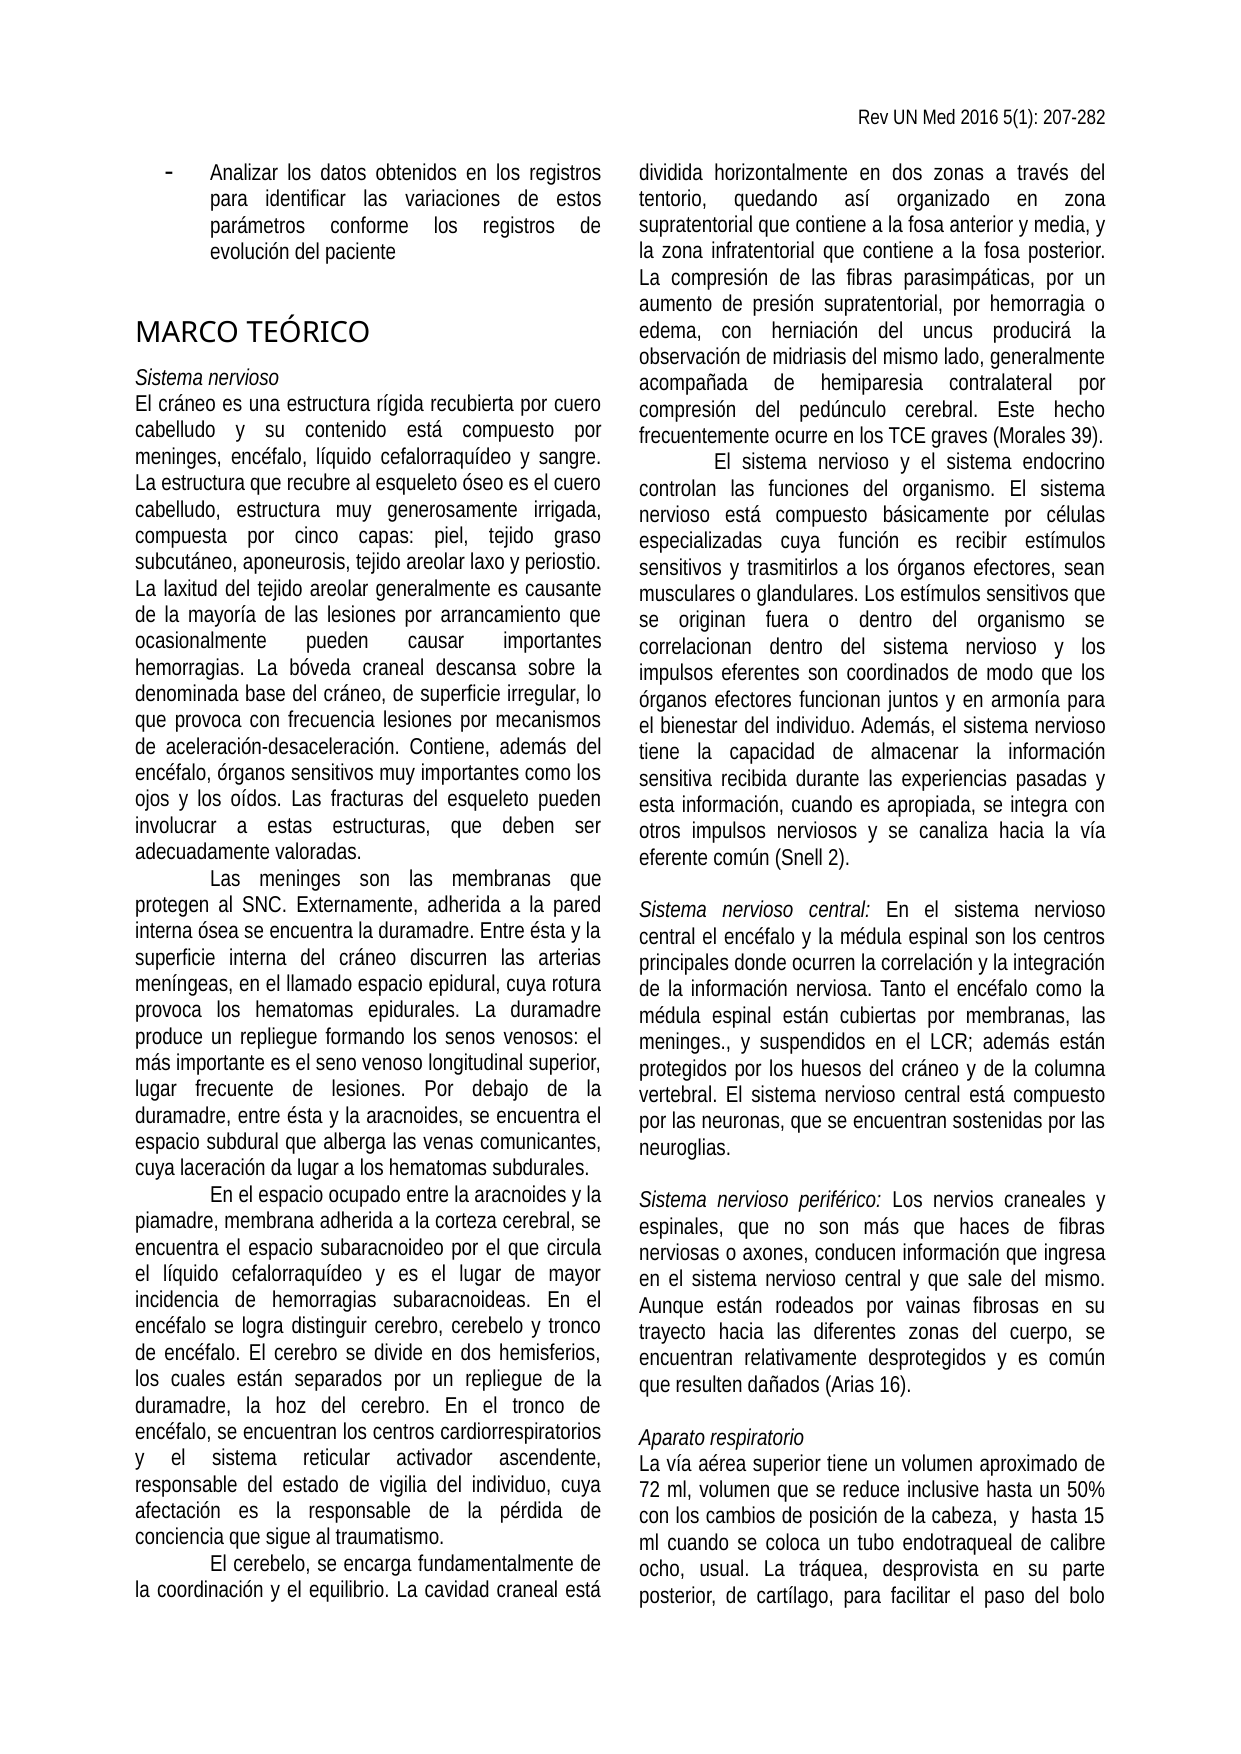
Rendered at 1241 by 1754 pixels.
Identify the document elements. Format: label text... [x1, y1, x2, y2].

text El cerebelo, se encarga fundamentalmente de la coordinación y el equilibrio. La cavidad craneal está [135, 1550, 601, 1602]
text La vía aérea superior tiene un volumen aproximado de 72 ml, volumen que se reduce inclusive hasta un 50% con los cambios de posición de la cabeza, y hasta 15 ml cuando se coloca un tubo endotraqueal de calibre ocho, usual. La tráquea, desprovista en su parte posterior, de cartílago, para facilitar el paso del bolo [639, 1450, 1106, 1608]
text Las meninges son las membranas que protegen al SNC. Externamente, adherida a la pared interna ósea se encuentra la duramadre. Entre ésta y la superficie interna del cráneo discurren las arterias meníngeas, en el llamado espacio epidural, cuya rotura provoca los hematomas epidurales. La duramadre produce un repliegue formando los senos venosos: el más importante es el seno venoso longitudinal superior, lugar frecuente de lesiones. Por debajo de la duramadre, entre ésta y la aracnoides, se encuentra el espacio subdural que alberga las venas comunicantes, cuya laceración da lugar a los hematomas subdurales. [135, 864, 601, 1181]
text Sistema nervioso periférico: Los nervios craneales y espinales, que no son más que haces de fibras nerviosas o axones, conducen información que ingresa en el sistema nervioso central y que sale del mismo. Aunque están rodeados por vainas fibrosas en su trayecto hacia las diferentes zonas del cuerpo, se encuentran relativamente desprotegidos y es común que resulten dañados (Arias 16). [639, 1186, 1106, 1397]
text Sistema nervioso [135, 364, 601, 390]
text El cráneo es una estructura rígida recubierta por cuero cabelludo y su contenido está compuesto por meninges, encéfalo, líquido cefalorraquídeo y sangre. La estructura que recubre al esqueleto óseo es el cuero cabelludo, estructura muy generosamente irrigada, compuesta por cinco capas: piel, tejido graso subcutáneo, aponeurosis, tejido areolar laxo y periostio. La laxitud del tejido areolar generalmente es causante de la mayoría de las lesiones por arrancamiento que ocasionalmente pueden causar importantes hemorragias. La bóveda craneal descansa sobre la denominada base del cráneo, de superficie irregular, lo que provoca con frecuencia lesiones por mecanismos de aceleración-desaceleración. Contiene, además del encéfalo, órganos sensitivos muy importantes como los ojos y los oídos. Las fracturas del esqueleto pueden involucrar a estas estructuras, que deben ser adecuadamente valoradas. [135, 390, 601, 864]
text Sistema nervioso central: En el sistema nervioso central el encéfalo y la médula espinal son los centros principales donde ocurren la correlación y la integración de la información nerviosa. Tanto el encéfalo como la médula espinal están cubiertas por membranas, las meninges., y suspendidos en el LCR; además están protegidos por los huesos del cráneo y de la columna vertebral. El sistema nervioso central está compuesto por las neuronas, que se encuentran sostenidas por las neuroglias. [639, 896, 1106, 1160]
text dividida horizontalmente en dos zonas a través del tentorio, quedando así organizado en zona supratentorial que contiene a la fosa anterior y media, y la zona infratentorial que contiene a la fosa posterior. La compresión de las fibras parasimpáticas, por un aumento de presión supratentorial, por hemorragia o edema, con herniación del uncus producirá la observación de midriasis del mismo lado, generalmente acompañada de hemiparesia contralateral por compresión del pedúnculo cerebral. Este hecho frecuentemente ocurre en los TCE graves (Morales 39). [639, 158, 1106, 448]
text El sistema nervioso y el sistema endocrino controlan las funciones del organismo. El sistema nervioso está compuesto básicamente por células especializadas cuya función es recibir estímulos sensitivos y trasmitirlos a los órganos efectores, sean musculares o glandulares. Los estímulos sensitivos que se originan fuera o dentro del organismo se correlacionan dentro del sistema nervioso y los impulsos eferentes son coordinados de modo que los órganos efectores funcionan juntos y en armonía para el bienestar del individuo. Además, el sistema nervioso tiene la capacidad de almacenar la información sensitiva recibida durante las experiencias pasadas y esta información, cuando es apropiada, se integra con otros impulsos nerviosos y se canaliza hacia la vía eferente común (Snell 2). [639, 448, 1106, 870]
text Aparato respiratorio [639, 1423, 1106, 1450]
list Analizar los datos obtenidos en los registros para identificar las variaciones de estos parámetros conforme los registros de evolución del paciente [164, 158, 601, 264]
subtitle MARCO TEÓRICO [135, 312, 601, 351]
text En el espacio ocupado entre la aracnoides y la piamadre, membrana adherida a la corteza cerebral, se encuentra el espacio subaracnoideo por el que circula el líquido cefalorraquídeo y es el lugar de mayor incidencia de hemorragias subaracnoideas. En el encéfalo se logra distinguir cerebro, cerebelo y tronco de encéfalo. El cerebro se divide en dos hemisferios, los cuales están separados por un repliegue de la duramadre, la hoz del cerebro. En el tronco de encéfalo, se encuentran los centros cardiorrespiratorios y el sistema reticular activador ascendente, responsable del estado de vigilia del individuo, cuya afectación es la responsable de la pérdida de conciencia que sigue al traumatismo. [135, 1181, 601, 1550]
